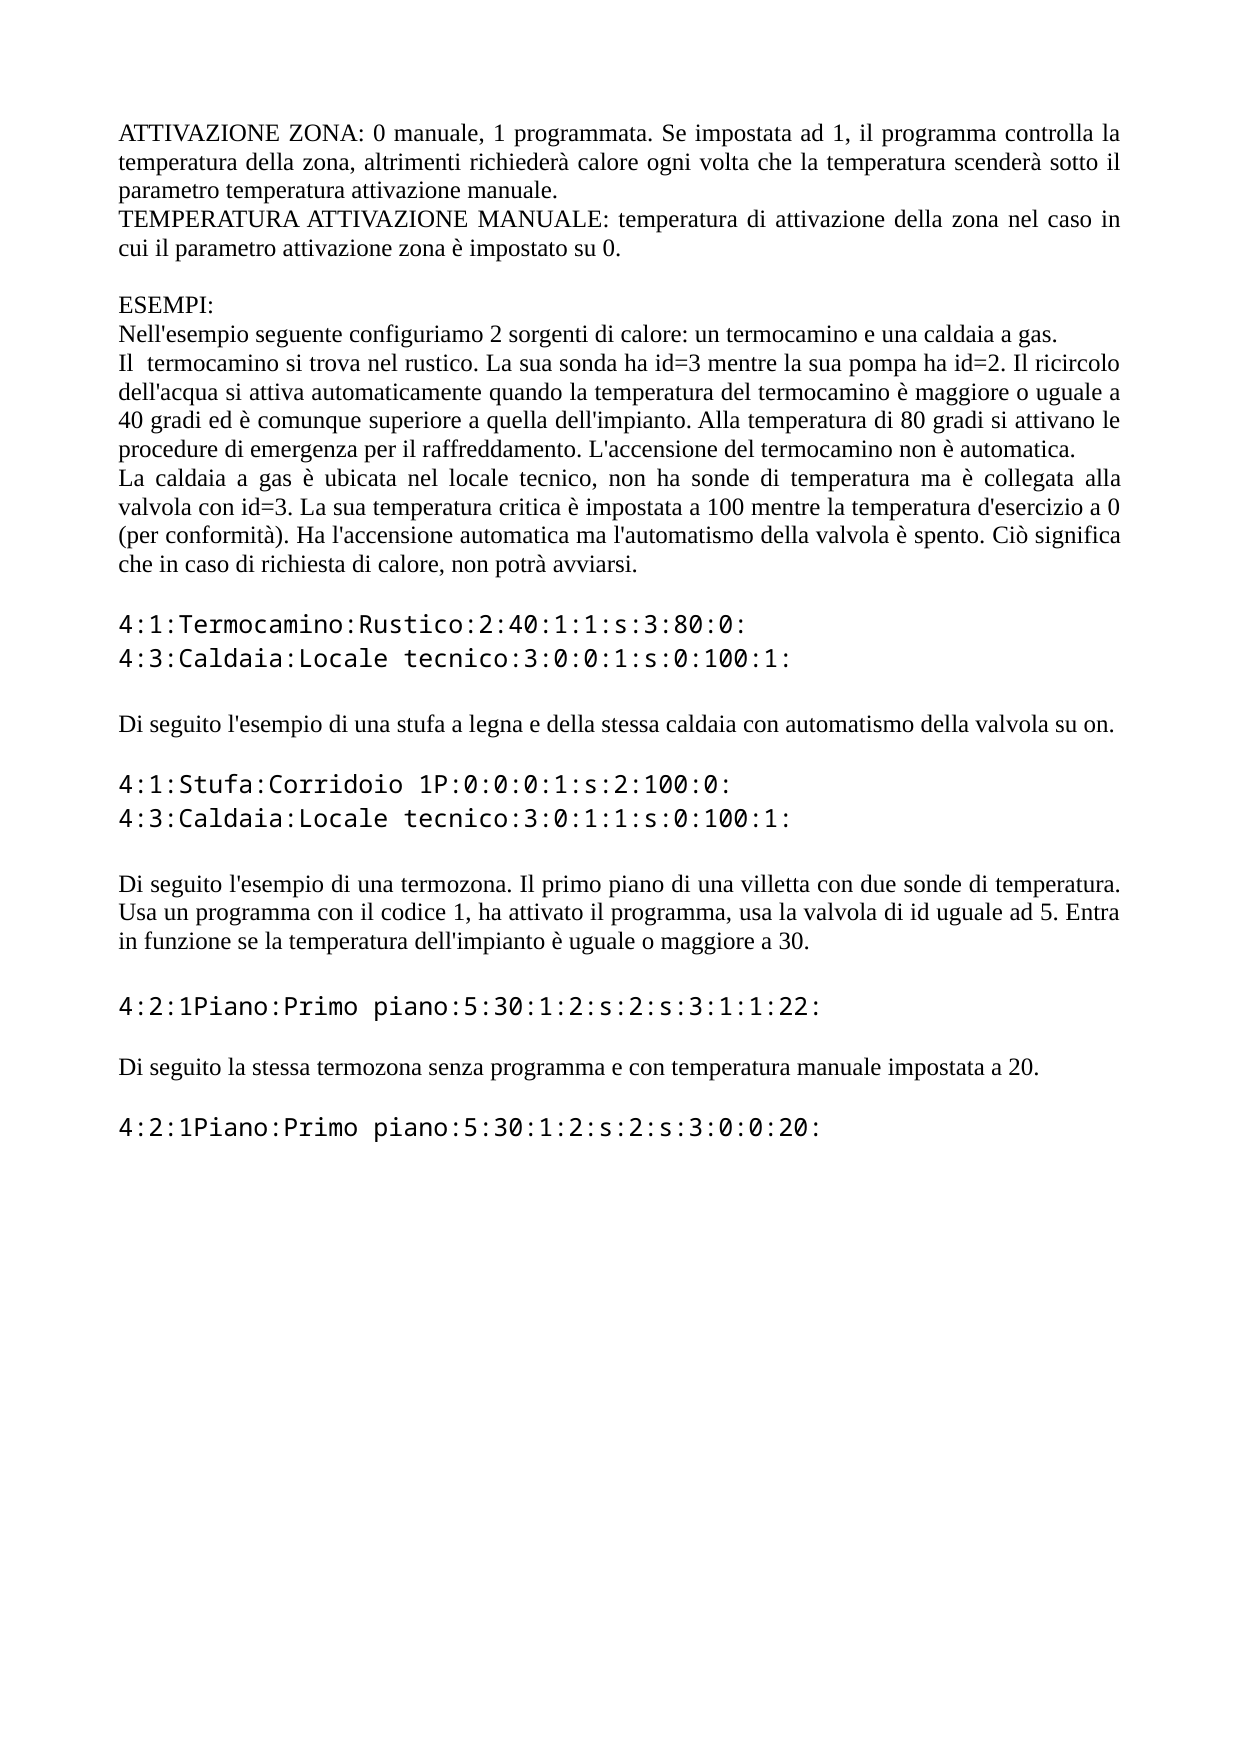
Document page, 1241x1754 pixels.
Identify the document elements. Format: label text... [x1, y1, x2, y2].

text Di seguito la stessa termozona senza programma e con temperatura manuale impostata a 20. [118, 1052, 1122, 1081]
text TEMPERATURA ATTIVAZIONE MANUALE: temperatura di attivazione della zona nel caso in cui il parametro attivazione zona è impostato su 0. [118, 204, 1122, 262]
text Nell'esempio seguente configuriamo 2 sorgenti di calore: un termocamino e una caldaia a gas. [118, 319, 1122, 348]
text Il termocamino si trova nel rustico. La sua sonda ha id=3 mentre la sua pompa ha id=2. Il ricircolo dell'acqua si attiva automaticamente quando la temperatura del termocamino è maggiore o uguale a 40 gradi ed è comunque superiore a quella dell'impianto. Alla temperatura di 80 gradi si attivano le procedure di emergenza per il raffreddamento. L'accensione del termocamino non è automatica. [118, 348, 1122, 463]
text 4:1:Termocamino:Rustico:2:40:1:1:s:3:80:0: [118, 607, 1122, 641]
text ATTIVAZIONE ZONA: 0 manuale, 1 programmata. Se impostata ad 1, il programma controlla la temperatura della zona, altrimenti richiederà calore ogni volta che la temperatura scenderà sotto il parametro temperatura attivazione manuale. [118, 118, 1122, 204]
text 4:3:Caldaia:Locale tecnico:3:0:0:1:s:0:100:1: [118, 641, 1122, 675]
text ESEMPI: [118, 291, 1122, 319]
text 4:1:Stufa:Corridoio 1P:0:0:0:1:s:2:100:0: [118, 767, 1122, 801]
text 4:3:Caldaia:Locale tecnico:3:0:1:1:s:0:100:1: [118, 801, 1122, 835]
text Di seguito l'esempio di una stufa a legna e della stessa caldaia con automatismo della valvola su on. [118, 709, 1122, 738]
text Di seguito l'esempio di una termozona. Il primo piano di una villetta con due sonde di temperatura. Usa un programma con il codice 1, ha attivato il programma, usa la valvola di id uguale ad 5. Entra in funzione se la temperatura dell'impianto è uguale o maggiore a 30. [118, 869, 1122, 955]
text 4:2:1Piano:Primo piano:5:30:1:2:s:2:s:3:0:0:20: [118, 1109, 1122, 1143]
text 4:2:1Piano:Primo piano:5:30:1:2:s:2:s:3:1:1:22: [118, 989, 1122, 1023]
text La caldaia a gas è ubicata nel locale tecnico, non ha sonde di temperatura ma è collegata alla valvola con id=3. La sua temperatura critica è impostata a 100 mentre la temperatura d'esercizio a 0 (per conformità). Ha l'accensione automatica ma l'automatismo della valvola è spento. Ciò significa che in caso di richiesta di calore, non potrà avviarsi. [118, 463, 1122, 578]
